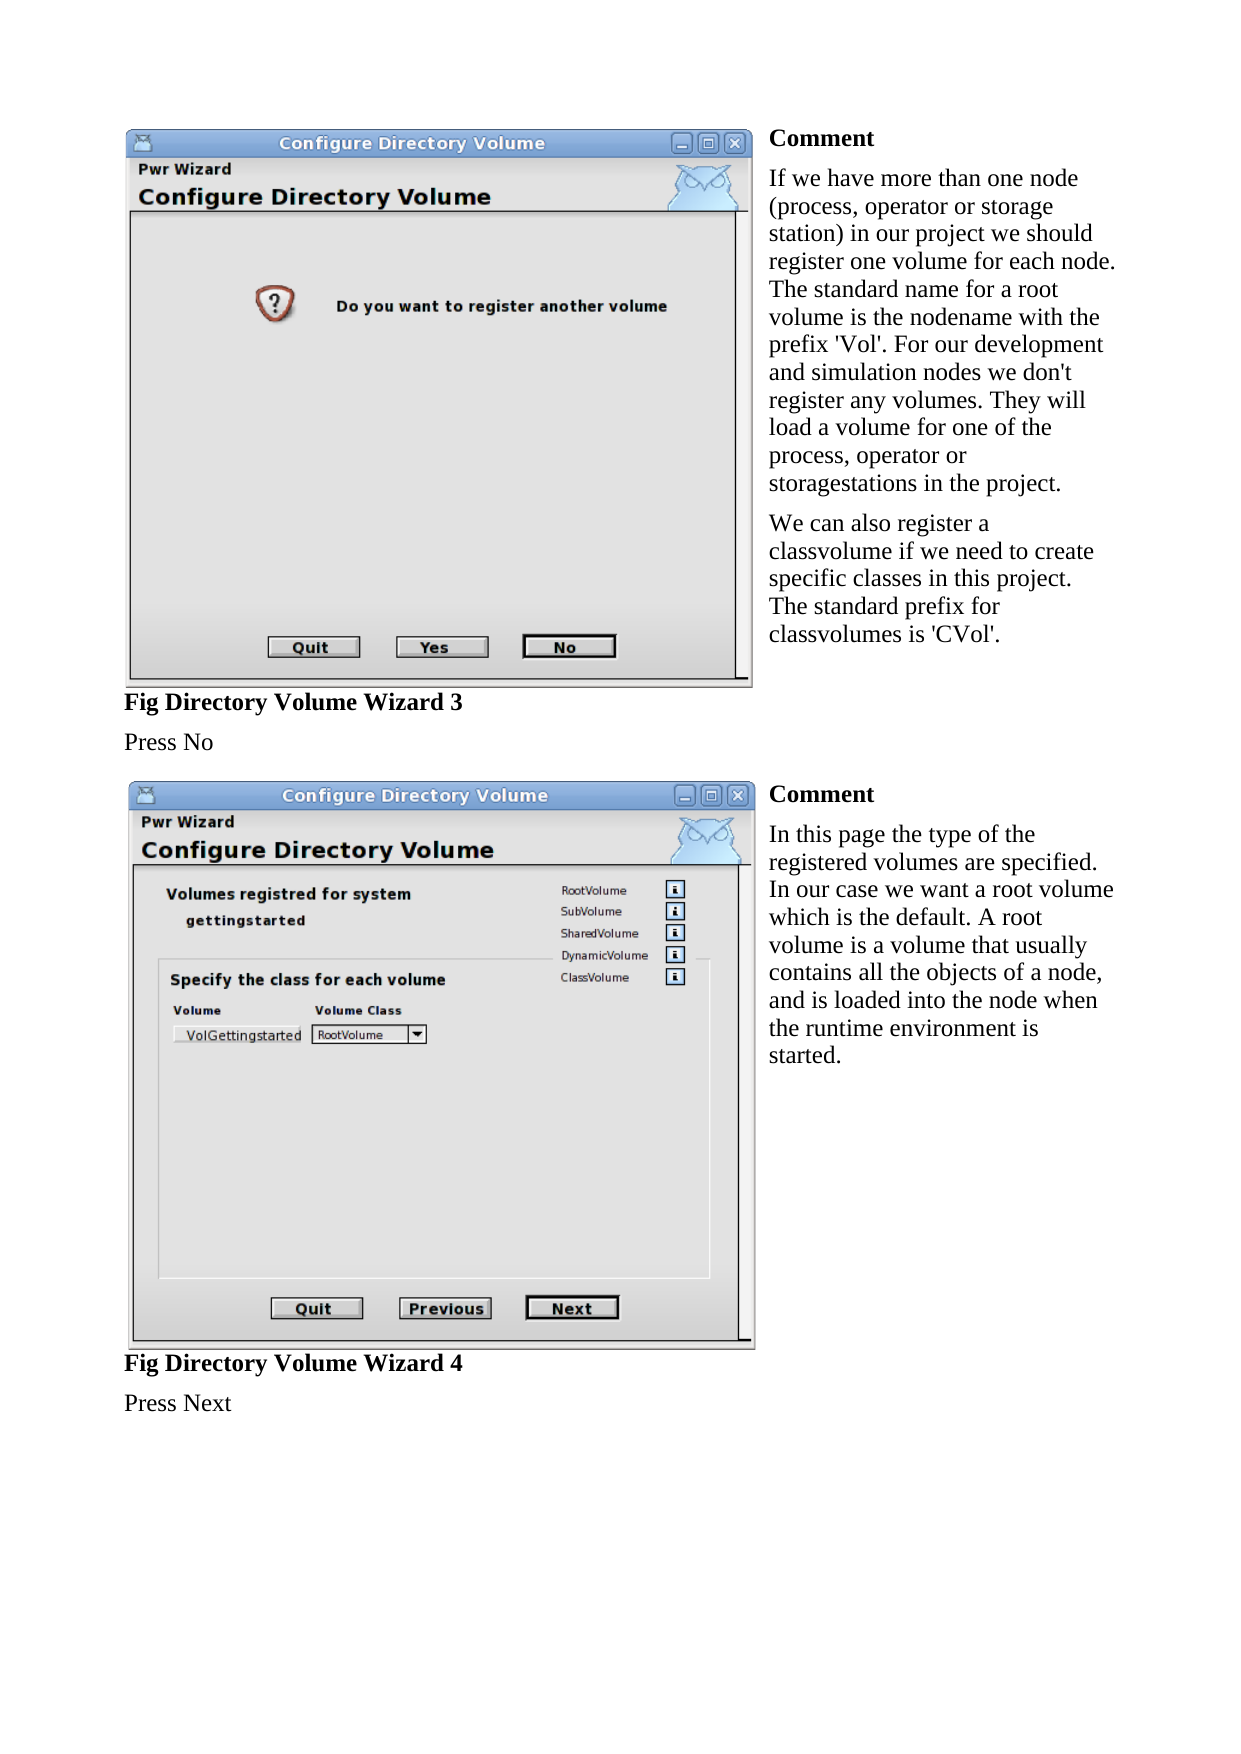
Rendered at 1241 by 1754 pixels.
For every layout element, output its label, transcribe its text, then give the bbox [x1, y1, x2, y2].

table_cell Fig Directory Volume Wizard 4 Press Next [118, 774, 763, 1435]
table_cell Comment In this page the type of the registered volumes are specified. In our case we want a root volume which is the default. A root volume is a volume that usually contains all the objects of a node, and is loaded into the node when the runtime environment is started. [763, 774, 1122, 1435]
picture [125, 129, 753, 688]
table_cell Comment If we have more than one node (process, operator or storage station) in our project we should register one volume for each node. The standard name for a root volume is the nodename with the prefix 'Vol'. For our development and simulation nodes we don't register any volumes. They will load a volume for one of the process, operator or storagestations in the project. We can also register a classvolume if we need to create specific classes in this project. The standard prefix for classvolumes is 'CVol'. [763, 118, 1122, 774]
picture [128, 781, 756, 1350]
table_cell Fig Directory Volume Wizard 3 Press No [118, 118, 763, 774]
